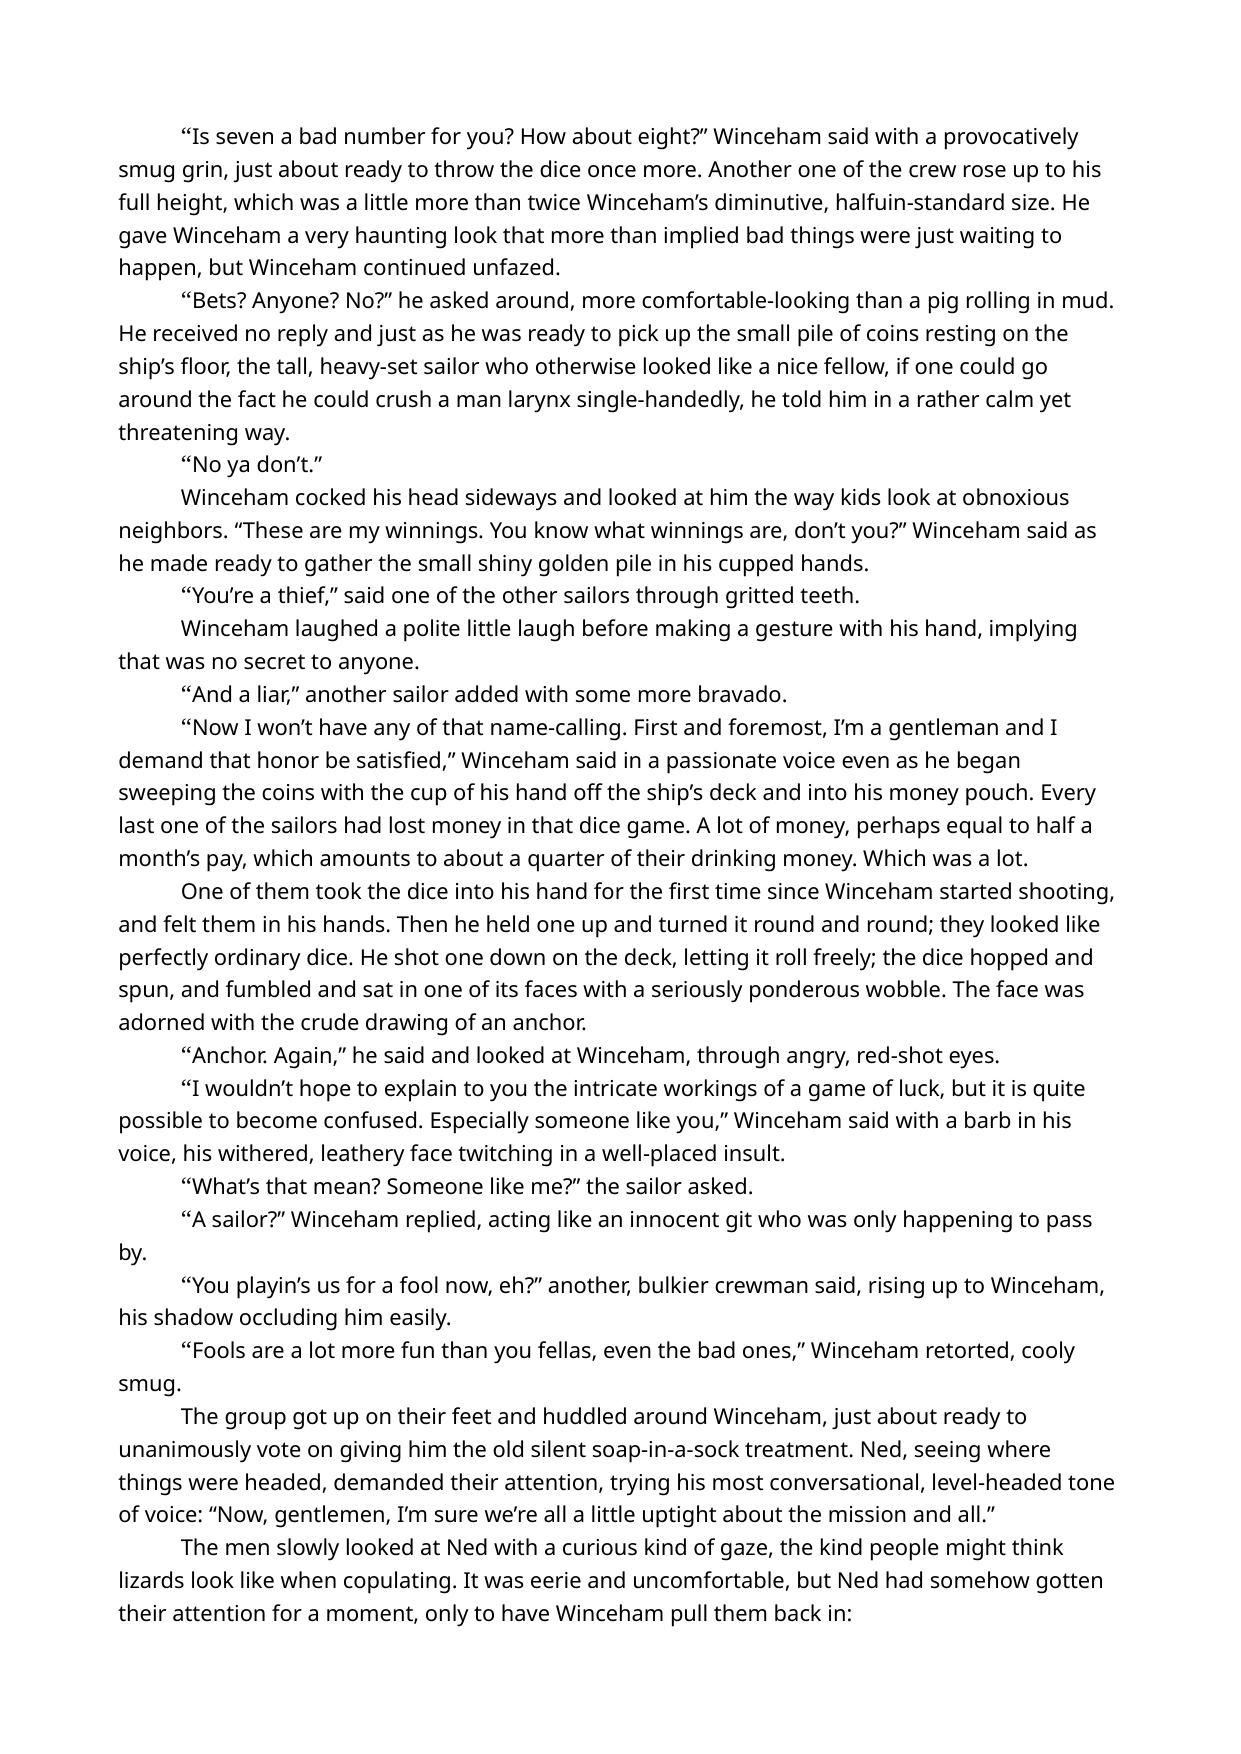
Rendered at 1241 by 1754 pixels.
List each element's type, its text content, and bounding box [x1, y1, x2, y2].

text Winceham cocked his head sideways and looked at him the way kids look at obnoxious neighbors. “These are my winnings. You know what winnings are, don’t you?” Winceham said as he made ready to gather the small shiny golden pile in his cupped hands. [118, 479, 1122, 577]
text “Bets? Anyone? No?” he asked around, more comfortable-looking than a pig rolling in mud. He received no reply and just as he was ready to pick up the small pile of coins resting on the ship’s floor, the tall, heavy-set sailor who otherwise looked like a nice fellow, if one could go around the fact he could crush a man larynx single-handedly, he told him in a rather calm yet threatening way. [118, 282, 1122, 446]
text One of them took the dice into his hand for the first time since Winceham started shooting, and felt them in his hands. Then he held one up and turned it round and round; they looked like perfectly ordinary dice. He shot one down on the deck, letting it roll freely; the dice hopped and spun, and fumbled and sat in one of its faces with a seriously ponderous wobble. The face was adorned with the crude drawing of an anchor. [118, 873, 1122, 1037]
text The men slowly looked at Ned with a curious kind of gaze, the kind people might think lizards look like when copulating. It was eerie and uncomfortable, but Ned had somehow gotten their attention for a moment, only to have Winceham pull them back in: [118, 1529, 1122, 1627]
text “Now I won’t have any of that name-calling. First and foremost, I’m a gentleman and I demand that honor be satisfied,” Winceham said in a passionate voice even as he began sweeping the coins with the cup of his hand off the ship’s deck and into his money pouch. Every last one of the sailors had lost money in that dice game. A lot of money, perhaps equal to half a month’s pay, which amounts to about a quarter of their drinking money. Which was a lot. [118, 709, 1122, 873]
text “No ya don’t.” [118, 446, 1122, 479]
text “Is seven a bad number for you? How about eight?” Winceham said with a provocatively smug grin, just about ready to throw the dice once more. Another one of the crew rose up to his full height, which was a little more than twice Winceham’s diminutive, halfuin-standard size. He gave Winceham a very haunting look that more than implied bad things were just waiting to happen, but Winceham continued unfazed. [118, 118, 1122, 282]
text “Fools are a lot more fun than you fellas, even the bad ones,” Winceham retorted, cooly smug. [118, 1332, 1122, 1398]
text “I wouldn’t hope to explain to you the intricate workings of a game of luck, but it is quite possible to become confused. Especially someone like you,” Winceham said with a barb in his voice, his withered, leathery face twitching in a well-placed insult. [118, 1070, 1122, 1168]
text “Anchor. Again,” he said and looked at Winceham, through angry, red-shot eyes. [118, 1037, 1122, 1070]
text “And a liar,” another sailor added with some more bravado. [118, 676, 1122, 709]
text “A sailor?” Winceham replied, acting like an innocent git who was only happening to pass by. [118, 1201, 1122, 1267]
text “You’re a thief,” said one of the other sailors through gritted teeth. [118, 577, 1122, 610]
text The group got up on their feet and huddled around Winceham, just about ready to unanimously vote on giving him the old silent soap-in-a-sock treatment. Ned, seeing where things were headed, demanded their attention, trying his most conversational, level-headed tone of voice: “Now, gentlemen, I’m sure we’re all a little uptight about the mission and all.” [118, 1398, 1122, 1529]
text “You playin’s us for a fool now, eh?” another, bulkier crewman said, rising up to Winceham, his shadow occluding him easily. [118, 1267, 1122, 1332]
text Winceham laughed a polite little laugh before making a gesture with his hand, implying that was no secret to anyone. [118, 610, 1122, 676]
text “What’s that mean? Someone like me?” the sailor asked. [118, 1168, 1122, 1201]
